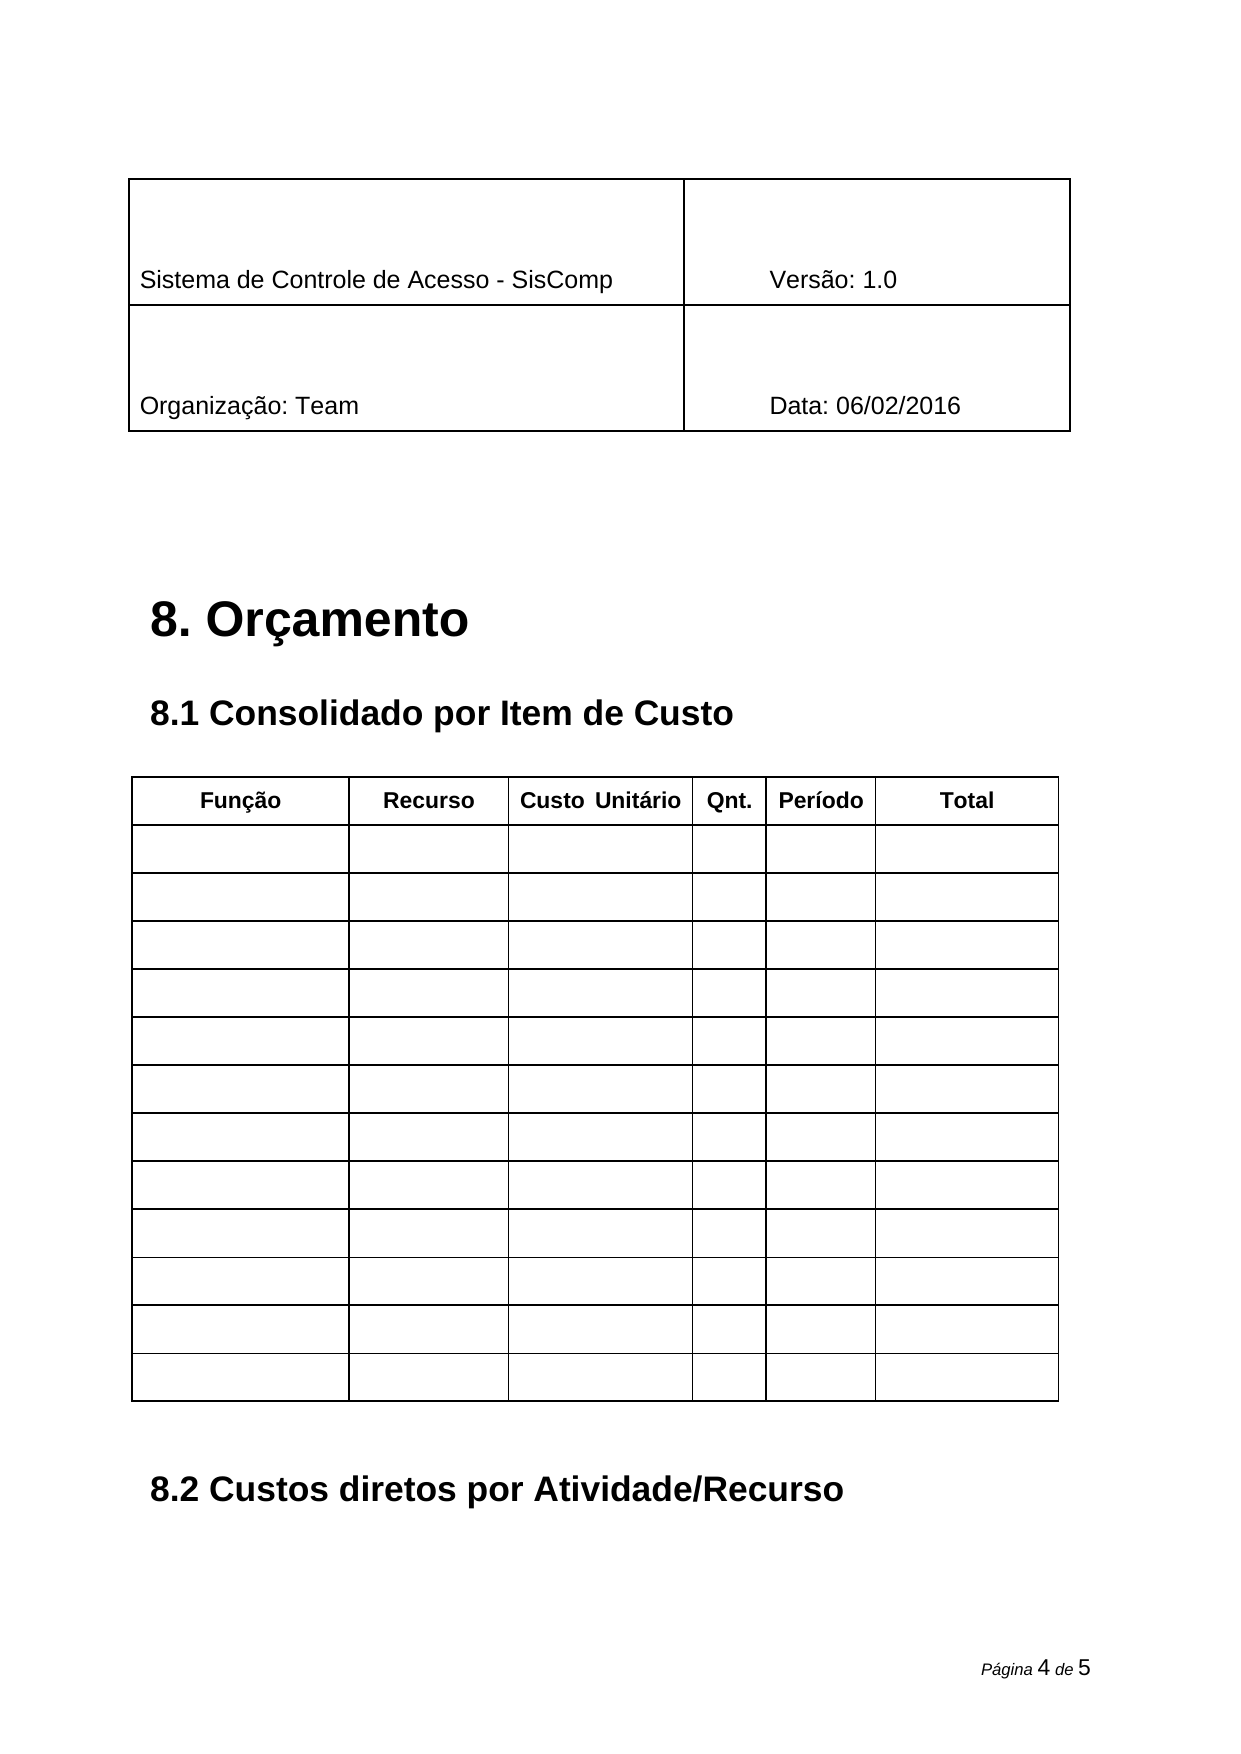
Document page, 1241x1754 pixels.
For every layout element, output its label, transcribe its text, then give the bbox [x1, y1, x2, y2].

table_cell [350, 970, 508, 1016]
table_cell [876, 874, 1058, 920]
table_cell [133, 970, 348, 1016]
table_cell [350, 1210, 508, 1256]
table_cell [133, 826, 348, 872]
table_cell [350, 1018, 508, 1064]
table_cell [767, 1306, 875, 1352]
table_header Total [876, 778, 1058, 824]
table_cell [767, 1018, 875, 1064]
table_cell [509, 1258, 692, 1304]
table_cell [350, 1258, 508, 1304]
table_cell [876, 1018, 1058, 1064]
table_cell [509, 1162, 692, 1208]
table_header Custo Unitário [509, 778, 692, 824]
table_cell [693, 874, 765, 920]
table_cell [133, 1066, 348, 1112]
table_cell [350, 1066, 508, 1112]
table_cell [876, 922, 1058, 968]
table_header Função [133, 778, 348, 824]
table_cell [133, 1354, 348, 1400]
table_header Período [767, 778, 875, 824]
table_cell [876, 1210, 1058, 1256]
table_cell [876, 1114, 1058, 1160]
table_cell [509, 1354, 692, 1400]
table_cell [767, 874, 875, 920]
table_cell [509, 826, 692, 872]
table_cell [767, 1066, 875, 1112]
table_cell [350, 922, 508, 968]
table_cell [509, 1306, 692, 1352]
text 8. Orçamento [150, 591, 1091, 647]
table_cell [133, 1018, 348, 1064]
table_cell [693, 922, 765, 968]
table_cell [133, 1114, 348, 1160]
table_cell [509, 1210, 692, 1256]
table_cell [509, 1018, 692, 1064]
table_cell [767, 1162, 875, 1208]
table_cell [693, 1258, 765, 1304]
table_cell [350, 1306, 508, 1352]
table_cell [509, 1066, 692, 1112]
table_cell [693, 970, 765, 1016]
table_cell [133, 1258, 348, 1304]
table_cell [876, 826, 1058, 872]
table_header Recurso [350, 778, 508, 824]
table_cell [350, 1114, 508, 1160]
table_cell [133, 1162, 348, 1208]
table_cell [693, 1018, 765, 1064]
table_cell [876, 1354, 1058, 1400]
table_cell [693, 1066, 765, 1112]
table_cell [133, 1306, 348, 1352]
table_cell [767, 1210, 875, 1256]
table_cell [767, 826, 875, 872]
table_cell [693, 826, 765, 872]
table_cell [693, 1162, 765, 1208]
table_cell [133, 1210, 348, 1256]
table_cell [133, 874, 348, 920]
table_header Qnt. [693, 778, 765, 824]
table_cell [876, 1258, 1058, 1304]
table_cell [876, 970, 1058, 1016]
table_cell [767, 970, 875, 1016]
table_cell [693, 1354, 765, 1400]
subtitle 8.2 Custos diretos por Atividade/Recurso [150, 1469, 1091, 1508]
table_cell [509, 970, 692, 1016]
table_cell [693, 1306, 765, 1352]
table_cell [509, 922, 692, 968]
table_cell [876, 1306, 1058, 1352]
table_cell [509, 1114, 692, 1160]
table_cell [350, 1354, 508, 1400]
table_cell [350, 826, 508, 872]
table_cell [876, 1066, 1058, 1112]
table_cell [767, 1258, 875, 1304]
table_cell [350, 874, 508, 920]
table_cell [876, 1162, 1058, 1208]
table_cell [767, 1114, 875, 1160]
subtitle 8.1 Consolidado por Item de Custo [150, 693, 1091, 732]
table_cell [693, 1210, 765, 1256]
table_cell [509, 874, 692, 920]
table_cell [767, 922, 875, 968]
table_cell [350, 1162, 508, 1208]
table_cell [133, 922, 348, 968]
table_cell [693, 1114, 765, 1160]
table_cell [767, 1354, 875, 1400]
